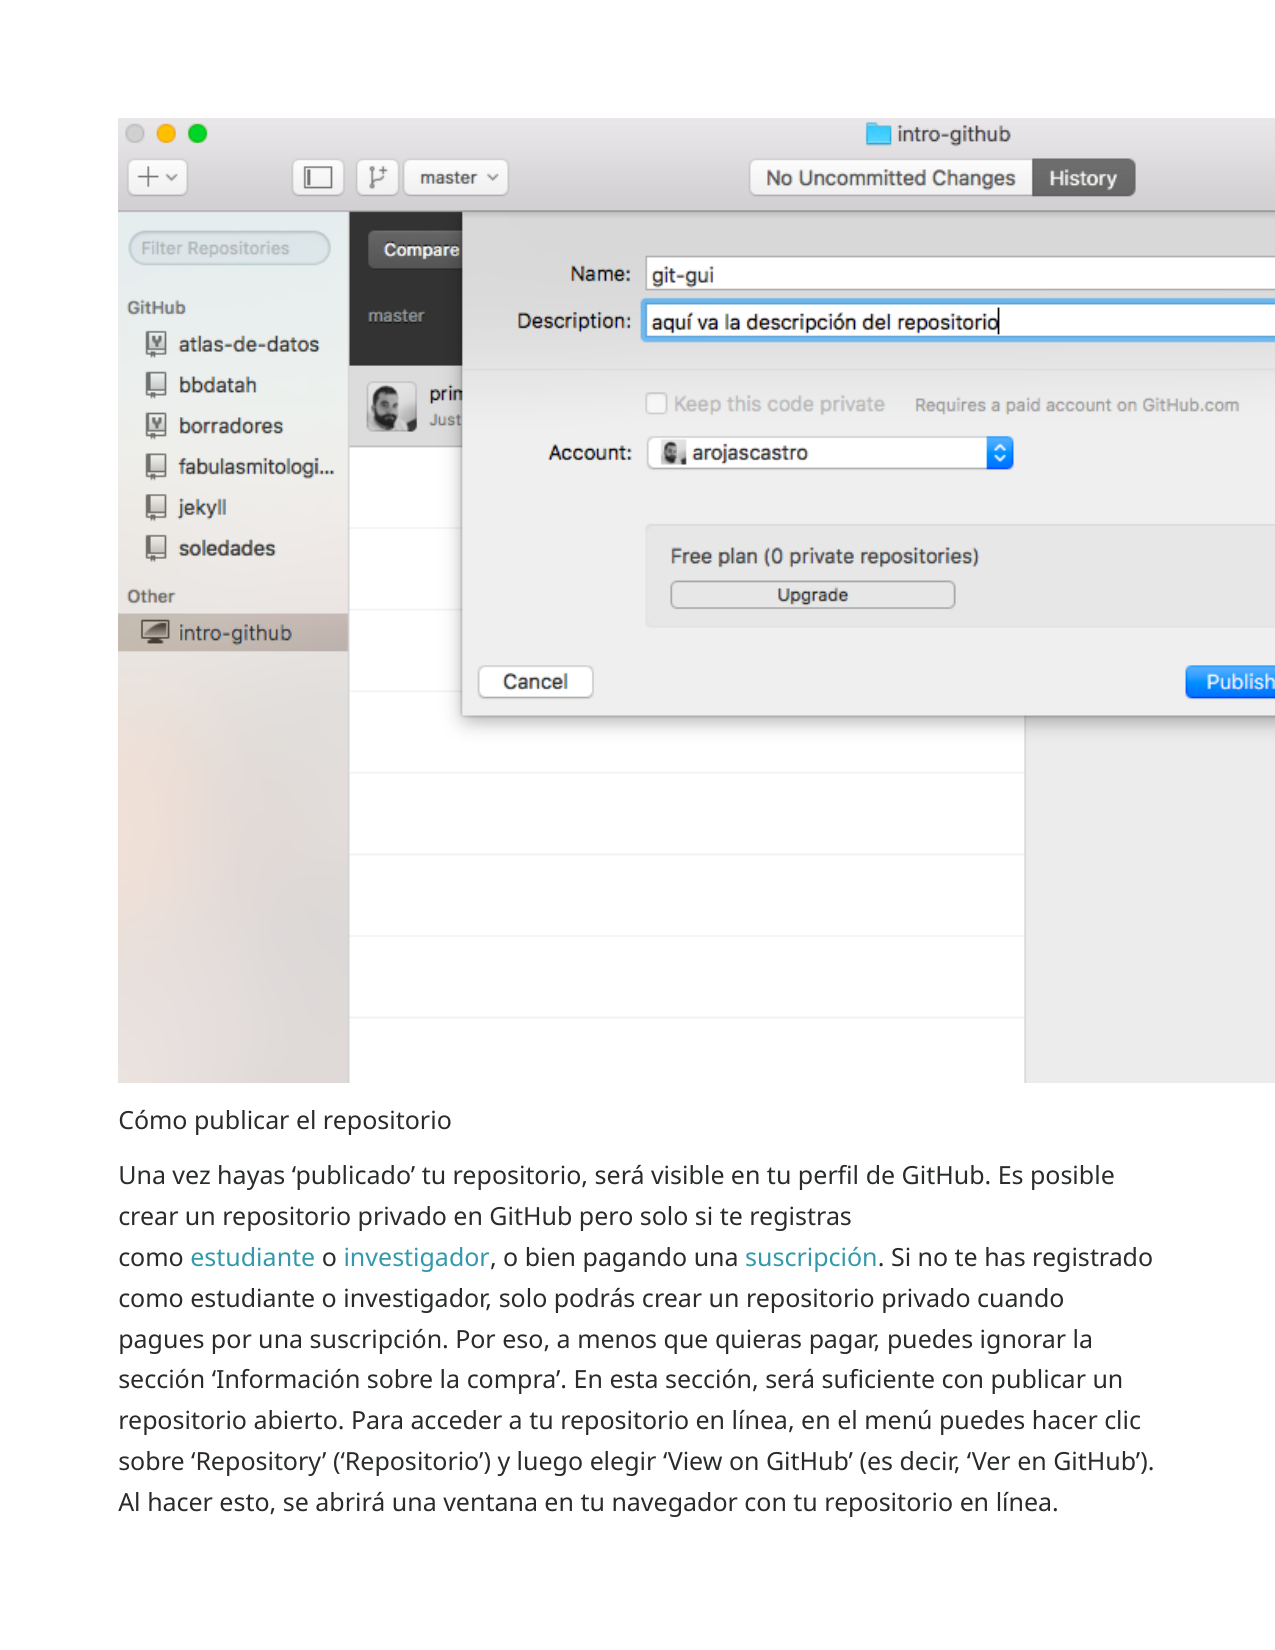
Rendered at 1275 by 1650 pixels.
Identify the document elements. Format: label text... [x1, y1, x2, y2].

text Una vez hayas ‘publicado’ tu repositorio, será visible en tu perfil de GitHub. Es posible crear un repositorio privado en GitHub pero solo si te registras como estudiante o investigador, o bien pagando una suscripción. Si no te has registrado como estudiante o investigador, solo podrás crear un repositorio privado cuando pagues por una suscripción. Por eso, a menos que quieras pagar, puedes ignorar la sección ‘Información sobre la compra’. En esta sección, será suficiente con publicar un repositorio abierto. Para acceder a tu repositorio en línea, en el menú puedes hacer clic sobre ‘Repository’ (‘Repositorio’) y luego elegir ‘View on GitHub’ (es decir, ‘Ver en GitHub’). Al hacer esto, se abrirá una ventana en tu navegador con tu repositorio en línea. [118, 1158, 1157, 1519]
text Cómo publicar el repositorio [118, 1102, 1157, 1137]
picture [118, 118, 1275, 1083]
